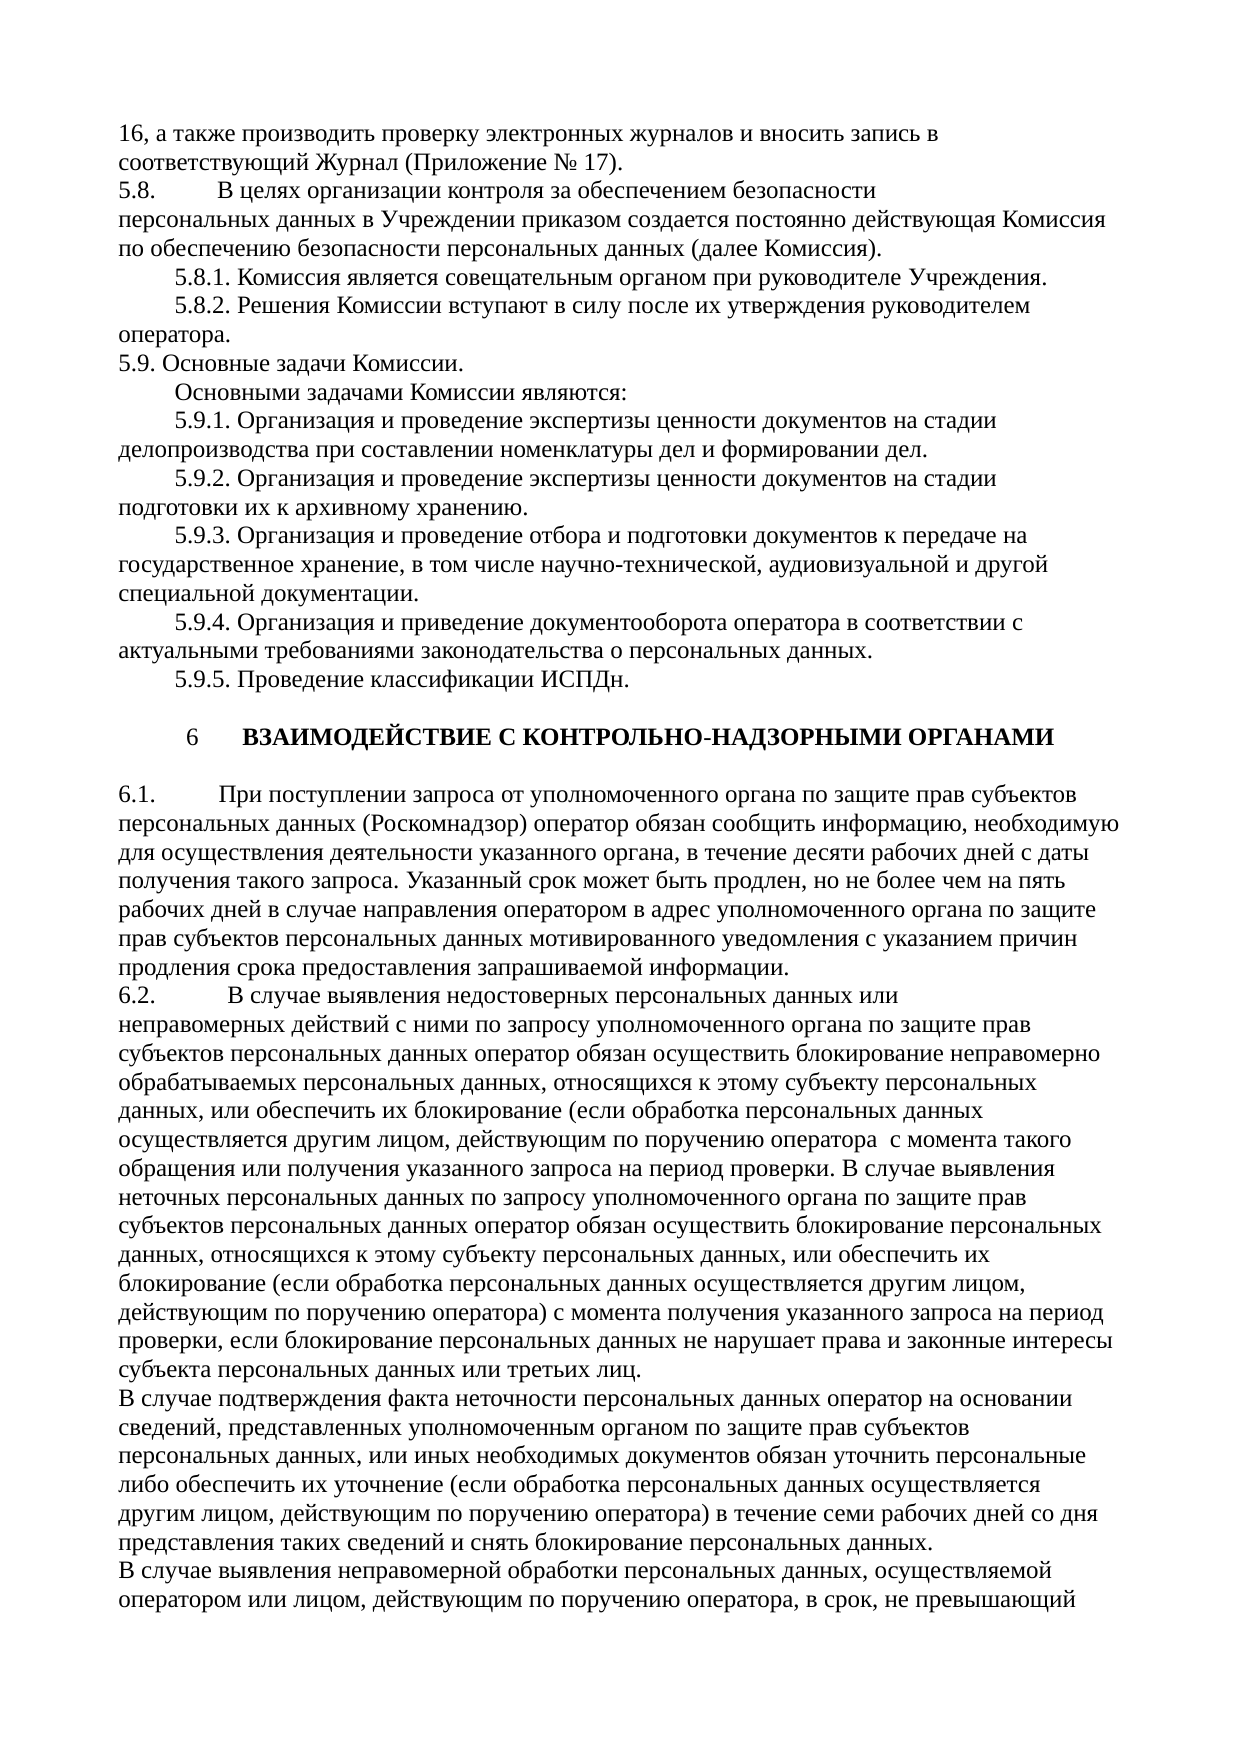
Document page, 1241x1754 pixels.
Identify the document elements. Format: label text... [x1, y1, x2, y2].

subtitle 5.9. Основные задачи Комиссии. [118, 348, 1122, 377]
text 16, а также производить проверку электронных журналов и вносить запись в соответствующий Журнал (Приложение № 17). [118, 118, 1122, 176]
subtitle 5.9.2. Организация и проведение экспертизы ценности документов на стадии подготовки их к архивному хранению. [118, 463, 1122, 521]
subtitle 5.9.1. Организация и проведение экспертизы ценности документов на стадии делопроизводства при составлении номенклатуры дел и формировании дел. [118, 406, 1122, 463]
text 6.1. При поступлении запроса от уполномоченного органа по защите прав субъектов персональных данных (Роскомнадзор) оператор обязан сообщить информацию, необходимую для осуществления деятельности указанного органа, в течение десяти рабочих дней с даты получения такого запроса. Указанный срок может быть продлен, но не более чем на пять рабочих дней в случае направления оператором в адрес уполномоченного органа по защите прав субъектов персональных данных мотивированного уведомления с указанием причин продления срока предоставления запрашиваемой информации. [118, 779, 1122, 981]
subtitle 5.9.4. Организация и приведение документооборота оператора в соответствии с актуальными требованиями законодательства о персональных данных. [118, 607, 1122, 664]
subtitle 5.8.1. Комиссия является совещательным органом при руководителе Учреждения. [118, 262, 1122, 291]
subtitle 5.9.3. Организация и проведение отбора и подготовки документов к передаче на государственное хранение, в том числе научно-технической, аудиовизуальной и другой специальной документации. [118, 521, 1122, 607]
subtitle Основными задачами Комиссии являются: [118, 377, 1122, 406]
text 6.2. В случае выявления недостоверных персональных данных или неправомерных действий с ними по запросу уполномоченного органа по защите прав субъектов персональных данных оператор обязан осуществить блокирование неправомерно обрабатываемых персональных данных, относящихся к этому субъекту персональных данных, или обеспечить их блокирование (если обработка персональных данных осуществляется другим лицом, действующим по поручению оператора с момента такого обращения или получения указанного запроса на период проверки. В случае выявления неточных персональных данных по запросу уполномоченного органа по защите прав субъектов персональных данных оператор обязан осуществить блокирование персональных данных, относящихся к этому субъекту персональных данных, или обеспечить их блокирование (если обработка персональных данных осуществляется другим лицом, действующим по поручению оператора) с момента получения указанного запроса на период проверки, если блокирование персональных данных не нарушает права и законные интересы субъекта персональных данных или третьих лиц. [118, 981, 1122, 1383]
subtitle 5.8.2. Решения Комиссии вступают в силу после их утверждения руководителем оператора. [118, 291, 1122, 348]
text В случае выявления неправомерной обработки персональных данных, осуществляемой оператором или лицом, действующим по поручению оператора, в срок, не превышающий [118, 1556, 1122, 1613]
text 5.8. В целях организации контроля за обеспечением безопасности персональных данных в Учреждении приказом создается постоянно действующая Комиссия по обеспечению безопасности персональных данных (далее Комиссия). [118, 176, 1122, 262]
text В случае подтверждения факта неточности персональных данных оператор на основании сведений, представленных уполномоченным органом по защите прав субъектов персональных данных, или иных необходимых документов обязан уточнить персональные либо обеспечить их уточнение (если обработка персональных данных осуществляется другим лицом, действующим по поручению оператора) в течение семи рабочих дней со дня представления таких сведений и снять блокирование персональных данных. [118, 1383, 1122, 1556]
subtitle 5.9.5. Проведение классификации ИСПДн. [118, 664, 1122, 693]
list ВЗАИМОДЕЙСТВИЕ С КОНТРОЛЬНО-НАДЗОРНЫМИ ОРГАНАМИ [118, 722, 1122, 751]
